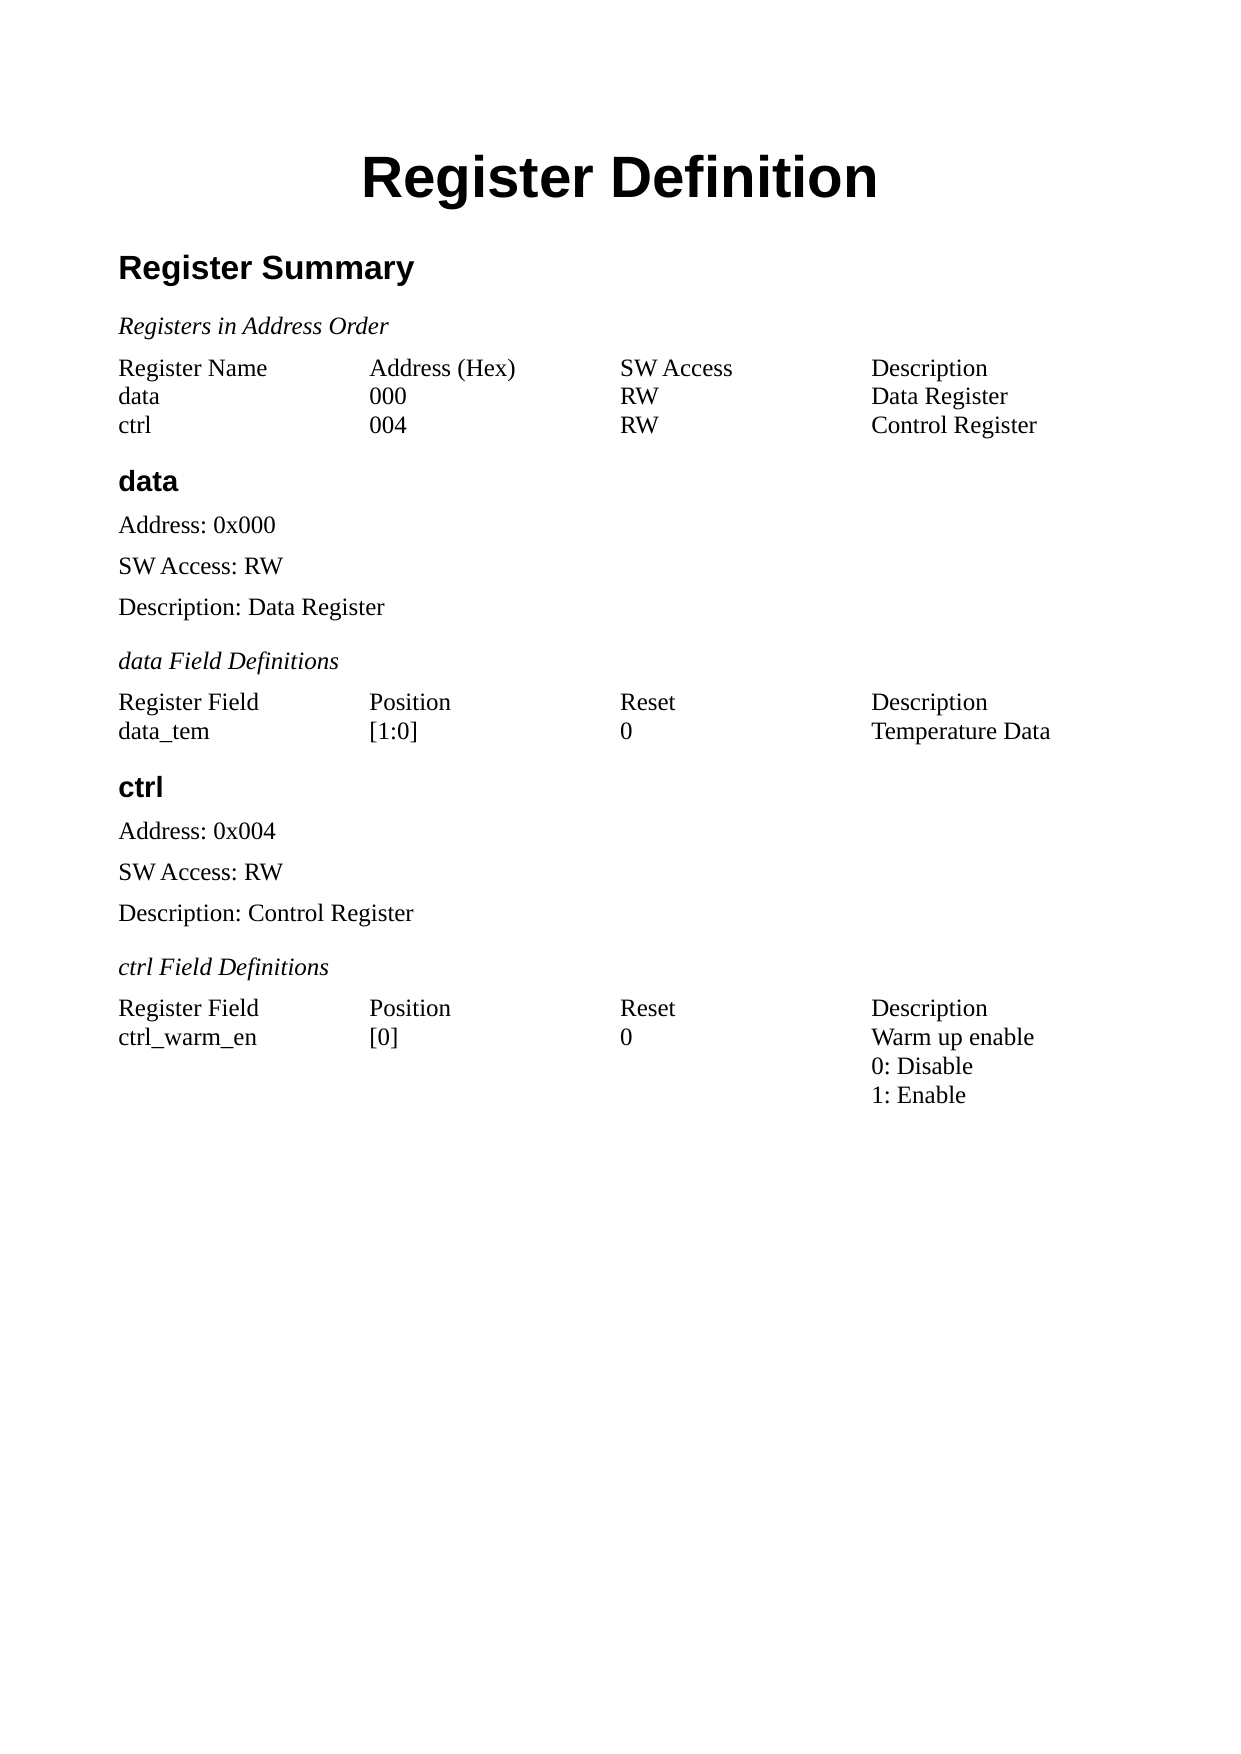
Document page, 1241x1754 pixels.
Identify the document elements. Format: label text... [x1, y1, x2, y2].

subtitle data [118, 464, 1122, 497]
table_header Reset [620, 688, 871, 716]
table_cell RW [620, 381, 871, 410]
table_cell 004 [369, 410, 620, 439]
table_cell 0 [620, 1022, 871, 1108]
table_header Position [369, 994, 620, 1022]
title Register Definition [118, 143, 1122, 210]
text Description: Data Register [118, 592, 1122, 621]
text data Field Definitions [118, 646, 1122, 675]
subtitle Register Summary [118, 248, 1122, 286]
text SW Access: RW [118, 551, 1122, 580]
table_header Reset [620, 994, 871, 1022]
text Registers in Address Order [118, 311, 1122, 340]
table_cell [1:0] [369, 716, 620, 745]
table_cell Data Register [871, 381, 1122, 410]
table_header Register Field [118, 688, 369, 716]
table_cell Warm up enable 0: Disable 1: Enable [871, 1022, 1122, 1108]
text SW Access: RW [118, 857, 1122, 886]
table_cell ctrl_warm_en [118, 1022, 369, 1108]
table_cell Control Register [871, 410, 1122, 439]
table_header Description [871, 353, 1122, 381]
text ctrl Field Definitions [118, 952, 1122, 981]
table_header Description [871, 688, 1122, 716]
text Address: 0x004 [118, 816, 1122, 845]
text Description: Control Register [118, 898, 1122, 927]
text Address: 0x000 [118, 510, 1122, 539]
table_header SW Access [620, 353, 871, 381]
table_header Register Name [118, 353, 369, 381]
table_cell RW [620, 410, 871, 439]
table_cell ctrl [118, 410, 369, 439]
table_header Position [369, 688, 620, 716]
table_cell data_tem [118, 716, 369, 745]
table_cell [0] [369, 1022, 620, 1108]
table_cell 0 [620, 716, 871, 745]
table_header Address (Hex) [369, 353, 620, 381]
table_header Register Field [118, 994, 369, 1022]
table_cell 000 [369, 381, 620, 410]
subtitle ctrl [118, 770, 1122, 803]
table_cell Temperature Data [871, 716, 1122, 745]
table_cell data [118, 381, 369, 410]
table_header Description [871, 994, 1122, 1022]
